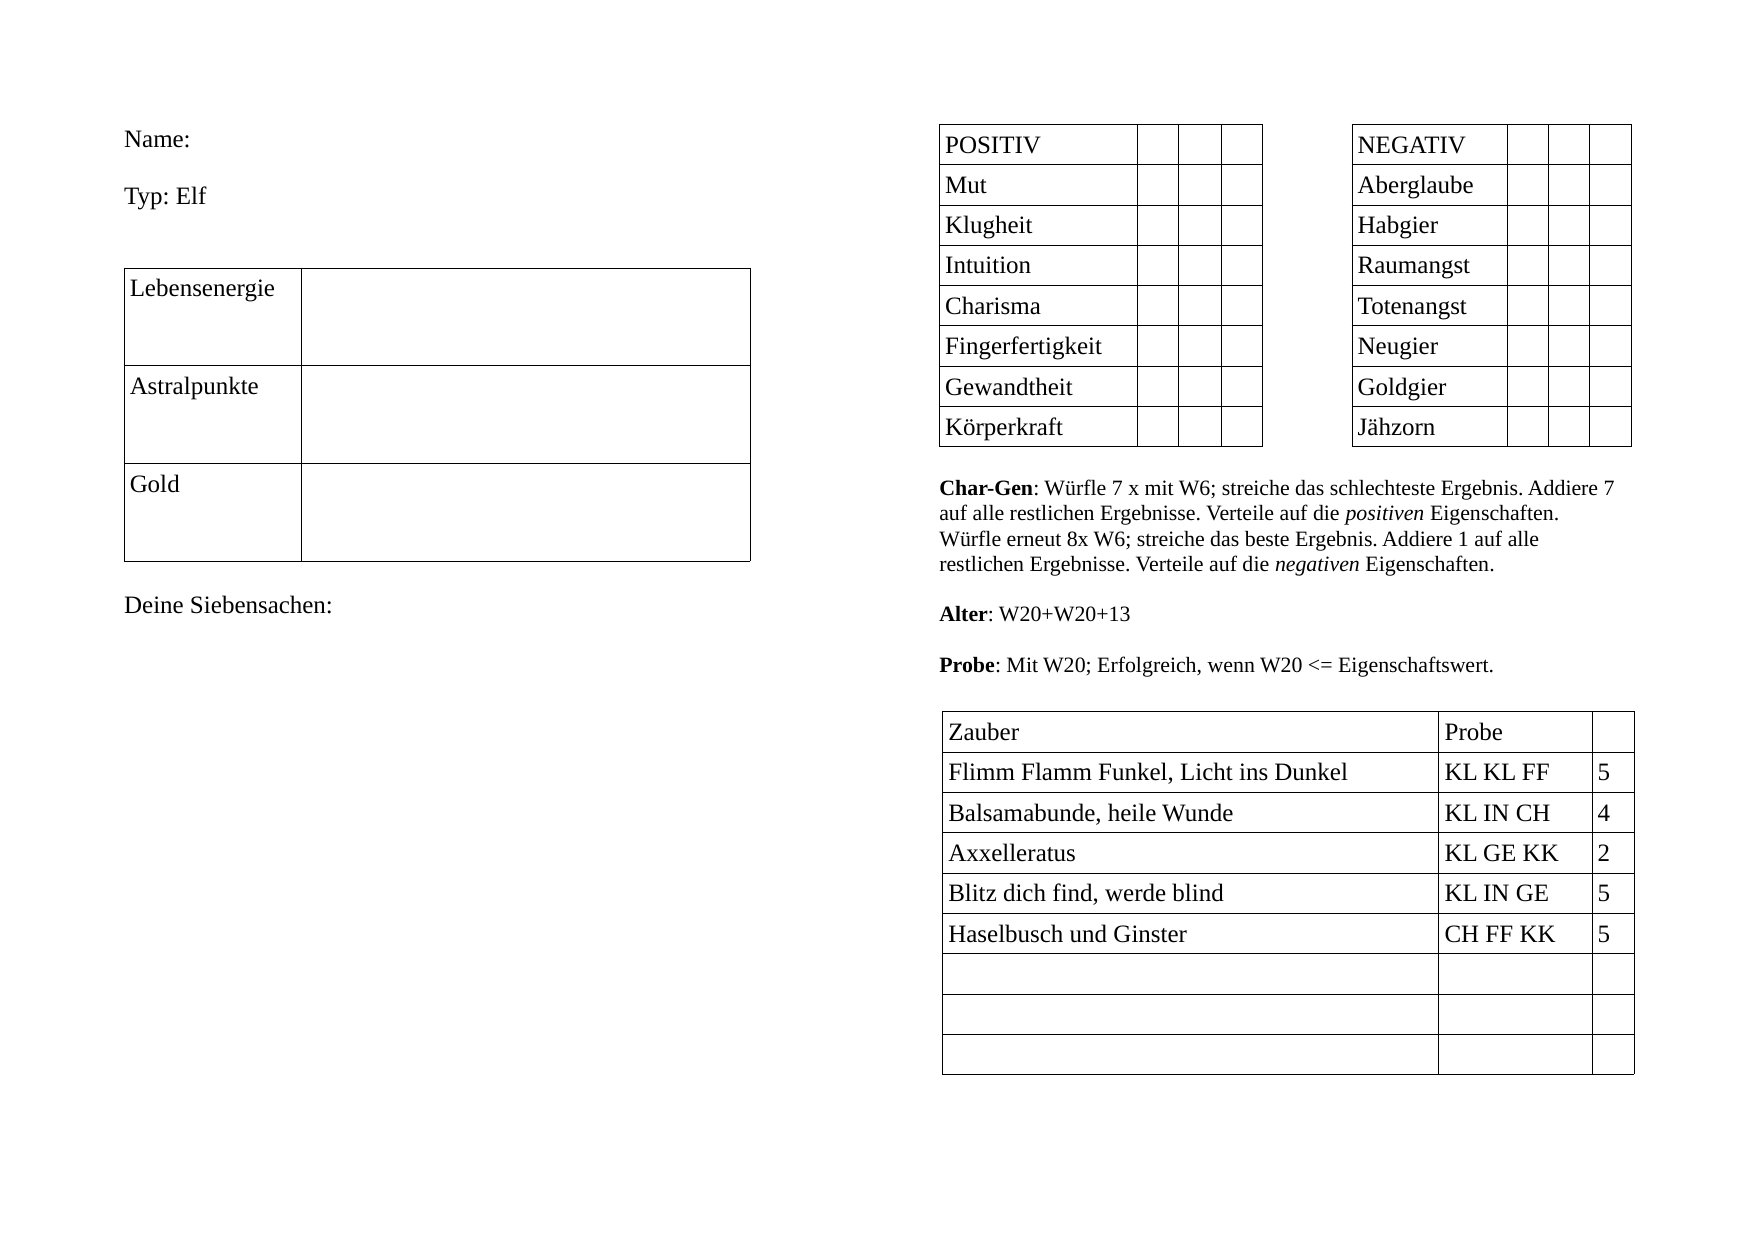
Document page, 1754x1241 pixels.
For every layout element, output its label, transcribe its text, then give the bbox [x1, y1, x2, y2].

table_header Name: Typ: Elf Deine Siebensachen: [118, 118, 750, 683]
table_cell 4 [1593, 793, 1634, 832]
table_cell KL KL FF [1439, 753, 1592, 792]
table_cell [1590, 165, 1631, 204]
table_cell Gewandtheit [940, 367, 1137, 406]
table_header Lebensenergie [125, 269, 301, 365]
table_cell Jähzorn [1353, 407, 1507, 446]
table_cell [1222, 326, 1262, 366]
table_cell Balsamabunde, heile Wunde [943, 793, 1438, 832]
table_cell Fingerfertigkeit [940, 326, 1137, 366]
table_cell KL GE KK [1439, 833, 1592, 873]
table_cell Mut [940, 165, 1137, 204]
table_cell 5 [1593, 753, 1634, 792]
table_cell [1263, 164, 1352, 204]
table_header [1263, 124, 1352, 164]
table_cell [1590, 407, 1631, 446]
table_cell Raumangst [1353, 246, 1507, 285]
table_cell [1549, 367, 1589, 406]
table_cell [1138, 286, 1178, 325]
table_cell [1439, 1035, 1592, 1074]
table_cell Aberglaube [1353, 165, 1507, 204]
table_cell [1439, 995, 1592, 1034]
table_cell [1549, 165, 1589, 204]
table_cell [1593, 995, 1634, 1034]
table_cell [1138, 246, 1178, 285]
table_cell [1590, 246, 1631, 285]
table_cell [1508, 206, 1548, 245]
table_cell [1138, 367, 1178, 406]
table_cell Körperkraft [940, 407, 1137, 446]
table_cell [1179, 326, 1221, 366]
table_cell Klugheit [940, 206, 1137, 245]
table_header [1138, 125, 1178, 164]
table_cell [1222, 246, 1262, 285]
table_cell [1263, 285, 1352, 325]
table_cell Axxelleratus [943, 833, 1438, 873]
table_cell Habgier [1353, 206, 1507, 245]
table_cell [1263, 245, 1352, 285]
table_cell [1138, 206, 1178, 245]
table_cell 2 [1593, 833, 1634, 873]
table_header Zauber [943, 712, 1438, 752]
table_header [1593, 712, 1634, 752]
table_cell [943, 954, 1438, 993]
table_cell [1439, 954, 1592, 993]
table_cell [1549, 206, 1589, 245]
table_cell [1508, 326, 1548, 366]
table_cell [1508, 286, 1548, 325]
table_header [1222, 125, 1262, 164]
table_cell [1263, 406, 1352, 446]
table_header [1549, 125, 1589, 164]
table_header [750, 118, 933, 683]
table_header [1179, 125, 1221, 164]
table_cell [1179, 206, 1221, 245]
table_cell Intuition [940, 246, 1137, 285]
table_cell [1508, 367, 1548, 406]
table_cell [1179, 286, 1221, 325]
table_cell [943, 995, 1438, 1034]
table_cell Haselbusch und Ginster [943, 914, 1438, 953]
table_cell [1508, 165, 1548, 204]
table_header [302, 269, 750, 365]
table_cell CH FF KK [1439, 914, 1592, 953]
table_cell [1222, 206, 1262, 245]
table_header POSITIV [940, 125, 1137, 164]
table_cell [1508, 246, 1548, 285]
table_cell [1593, 954, 1634, 993]
table_cell [1263, 205, 1352, 245]
table_cell Totenangst [1353, 286, 1507, 325]
table_cell [1590, 326, 1631, 366]
table_cell [1549, 407, 1589, 446]
table_cell [943, 1035, 1438, 1074]
table_cell KL IN CH [1439, 793, 1592, 832]
table_cell Blitz dich find, werde blind [943, 874, 1438, 913]
table_cell [1549, 246, 1589, 285]
table_cell Neugier [1353, 326, 1507, 366]
table_cell [1138, 165, 1178, 204]
table_cell [1263, 366, 1352, 406]
table_cell [1222, 286, 1262, 325]
table_cell [1179, 246, 1221, 285]
table_cell [302, 366, 750, 463]
table_cell Goldgier [1353, 367, 1507, 406]
table_cell [1590, 367, 1631, 406]
table_cell [1590, 206, 1631, 245]
table_cell 5 [1593, 874, 1634, 913]
table_cell [1263, 325, 1352, 366]
table_cell [1549, 326, 1589, 366]
table_cell Flimm Flamm Funkel, Licht ins Dunkel [943, 753, 1438, 792]
table_cell [1222, 367, 1262, 406]
table_cell [1138, 407, 1178, 446]
table_cell KL IN GE [1439, 874, 1592, 913]
table_cell [1179, 407, 1221, 446]
table_cell [1179, 165, 1221, 204]
table_cell [1590, 286, 1631, 325]
table_header [1590, 125, 1631, 164]
table_header Char-Gen: Würfle 7 x mit W6; streiche das schlechteste Ergebnis. Addiere 7 auf alle restlichen Ergebnisse. Verteile auf die positiven Eigenschaften. Würfle erneut 8x W6; streiche das beste Ergebnis. Addiere 1 auf alle restlichen Ergebnisse. Verteile auf die negativen Eigenschaften. Alter: W20+W20+13 Probe: Mit W20; Erfolgreich, wenn W20 <= Eigenschaftswert. [934, 118, 1636, 683]
table_cell [1508, 407, 1548, 446]
table_header NEGATIV [1353, 125, 1507, 164]
table_cell Astralpunkte [125, 366, 301, 463]
table_cell 5 [1593, 914, 1634, 953]
table_cell [1179, 367, 1221, 406]
table_header Probe [1439, 712, 1592, 752]
table_cell [1138, 326, 1178, 366]
table_cell [302, 464, 750, 561]
table_cell [1593, 1035, 1634, 1074]
table_header [1508, 125, 1548, 164]
table_cell [1549, 286, 1589, 325]
table_cell [1222, 407, 1262, 446]
table_cell Gold [125, 464, 301, 561]
table_cell [1222, 165, 1262, 204]
table_cell Charisma [940, 286, 1137, 325]
